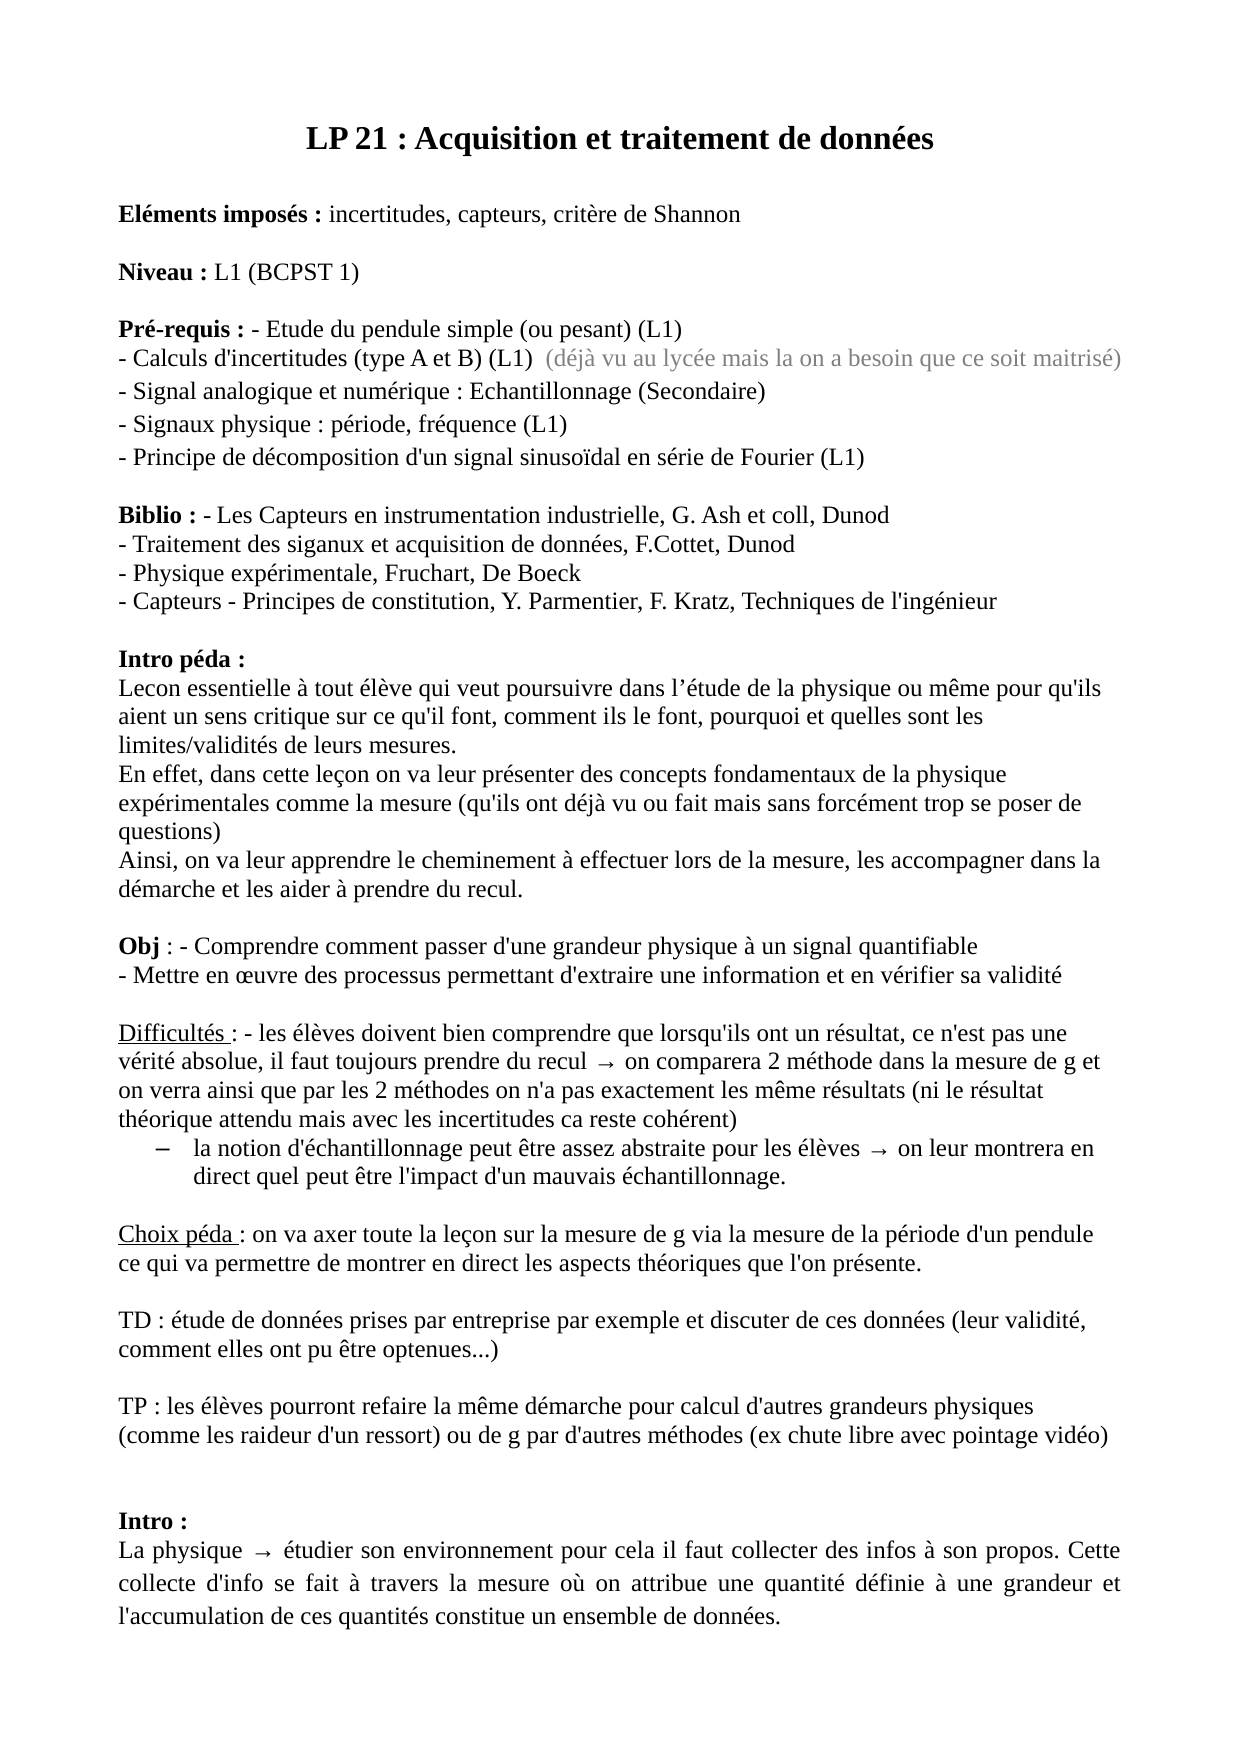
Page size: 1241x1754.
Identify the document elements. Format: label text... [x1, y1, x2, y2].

list la notion d'échantillonnage peut être assez abstraite pour les élèves → on leur montrera en direct quel peut être l'impact d'un mauvais échantillonnage. [156, 1133, 1122, 1190]
text LP 21 : Acquisition et traitement de données [118, 118, 1122, 156]
text Pré-requis : - Etude du pendule simple (ou pesant) (L1) [118, 314, 1122, 343]
text - Principe de décomposition d'un signal sinusoïdal en série de Fourier (L1) [118, 442, 1122, 471]
text - Signaux physique : période, fréquence (L1) [118, 409, 1122, 438]
text - Signal analogique et numérique : Echantillonnage (Secondaire) [118, 376, 1122, 405]
text En effet, dans cette leçon on va leur présenter des concepts fondamentaux de la physique expérimentales comme la mesure (qu'ils ont déjà vu ou fait mais sans forcément trop se poser de questions) [118, 759, 1122, 845]
text TP : les élèves pourront refaire la même démarche pour calcul d'autres grandeurs physiques (comme les raideur d'un ressort) ou de g par d'autres méthodes (ex chute libre avec pointage vidéo) [118, 1391, 1122, 1449]
text Lecon essentielle à tout élève qui veut poursuivre dans l’étude de la physique ou même pour qu'ils aient un sens critique sur ce qu'il font, comment ils le font, pourquoi et quelles sont les limites/validités de leurs mesures. [118, 673, 1122, 759]
text La physique → étudier son environnement pour cela il faut collecter des infos à son propos. Cette collecte d'info se fait à travers la mesure où on attribue une quantité définie à une grandeur et l'accumulation de ces quantités constitue un ensemble de données. [118, 1535, 1122, 1630]
text Niveau : L1 (BCPST 1) [118, 257, 1122, 286]
text Biblio : - Les Capteurs en instrumentation industrielle, G. Ash et coll, Dunod [118, 500, 1122, 529]
text - Calculs d'incertitudes (type A et B) (L1) (déjà vu au lycée mais la on a besoin que ce soit maitrisé) [118, 343, 1122, 372]
text - Mettre en œuvre des processus permettant d'extraire une information et en vérifier sa validité [118, 960, 1122, 989]
text Difficultés : - les élèves doivent bien comprendre que lorsqu'ils ont un résultat, ce n'est pas une vérité absolue, il faut toujours prendre du recul → on comparera 2 méthode dans la mesure de g et on verra ainsi que par les 2 méthodes on n'a pas exactement les même résultats (ni le résultat théorique attendu mais avec les incertitudes ca reste cohérent) [118, 1018, 1122, 1133]
text - Physique expérimentale, Fruchart, De Boeck [118, 558, 1122, 586]
text Choix péda : on va axer toute la leçon sur la mesure de g via la mesure de la période d'un pendule ce qui va permettre de montrer en direct les aspects théoriques que l'on présente. [118, 1219, 1122, 1276]
text Obj : - Comprendre comment passer d'une grandeur physique à un signal quantifiable [118, 931, 1122, 960]
text TD : étude de données prises par entreprise par exemple et discuter de ces données (leur validité, comment elles ont pu être optenues...) [118, 1305, 1122, 1363]
text - Traitement des siganux et acquisition de données, F.Cottet, Dunod [118, 529, 1122, 558]
text Eléments imposés : incertitudes, capteurs, critère de Shannon [118, 199, 1122, 228]
text Intro : [118, 1506, 1122, 1535]
text Intro péda : [118, 644, 1122, 673]
text - Capteurs - Principes de constitution, Y. Parmentier, F. Kratz, Techniques de l'ingénieur [118, 586, 1122, 615]
text Ainsi, on va leur apprendre le cheminement à effectuer lors de la mesure, les accompagner dans la démarche et les aider à prendre du recul. [118, 845, 1122, 903]
